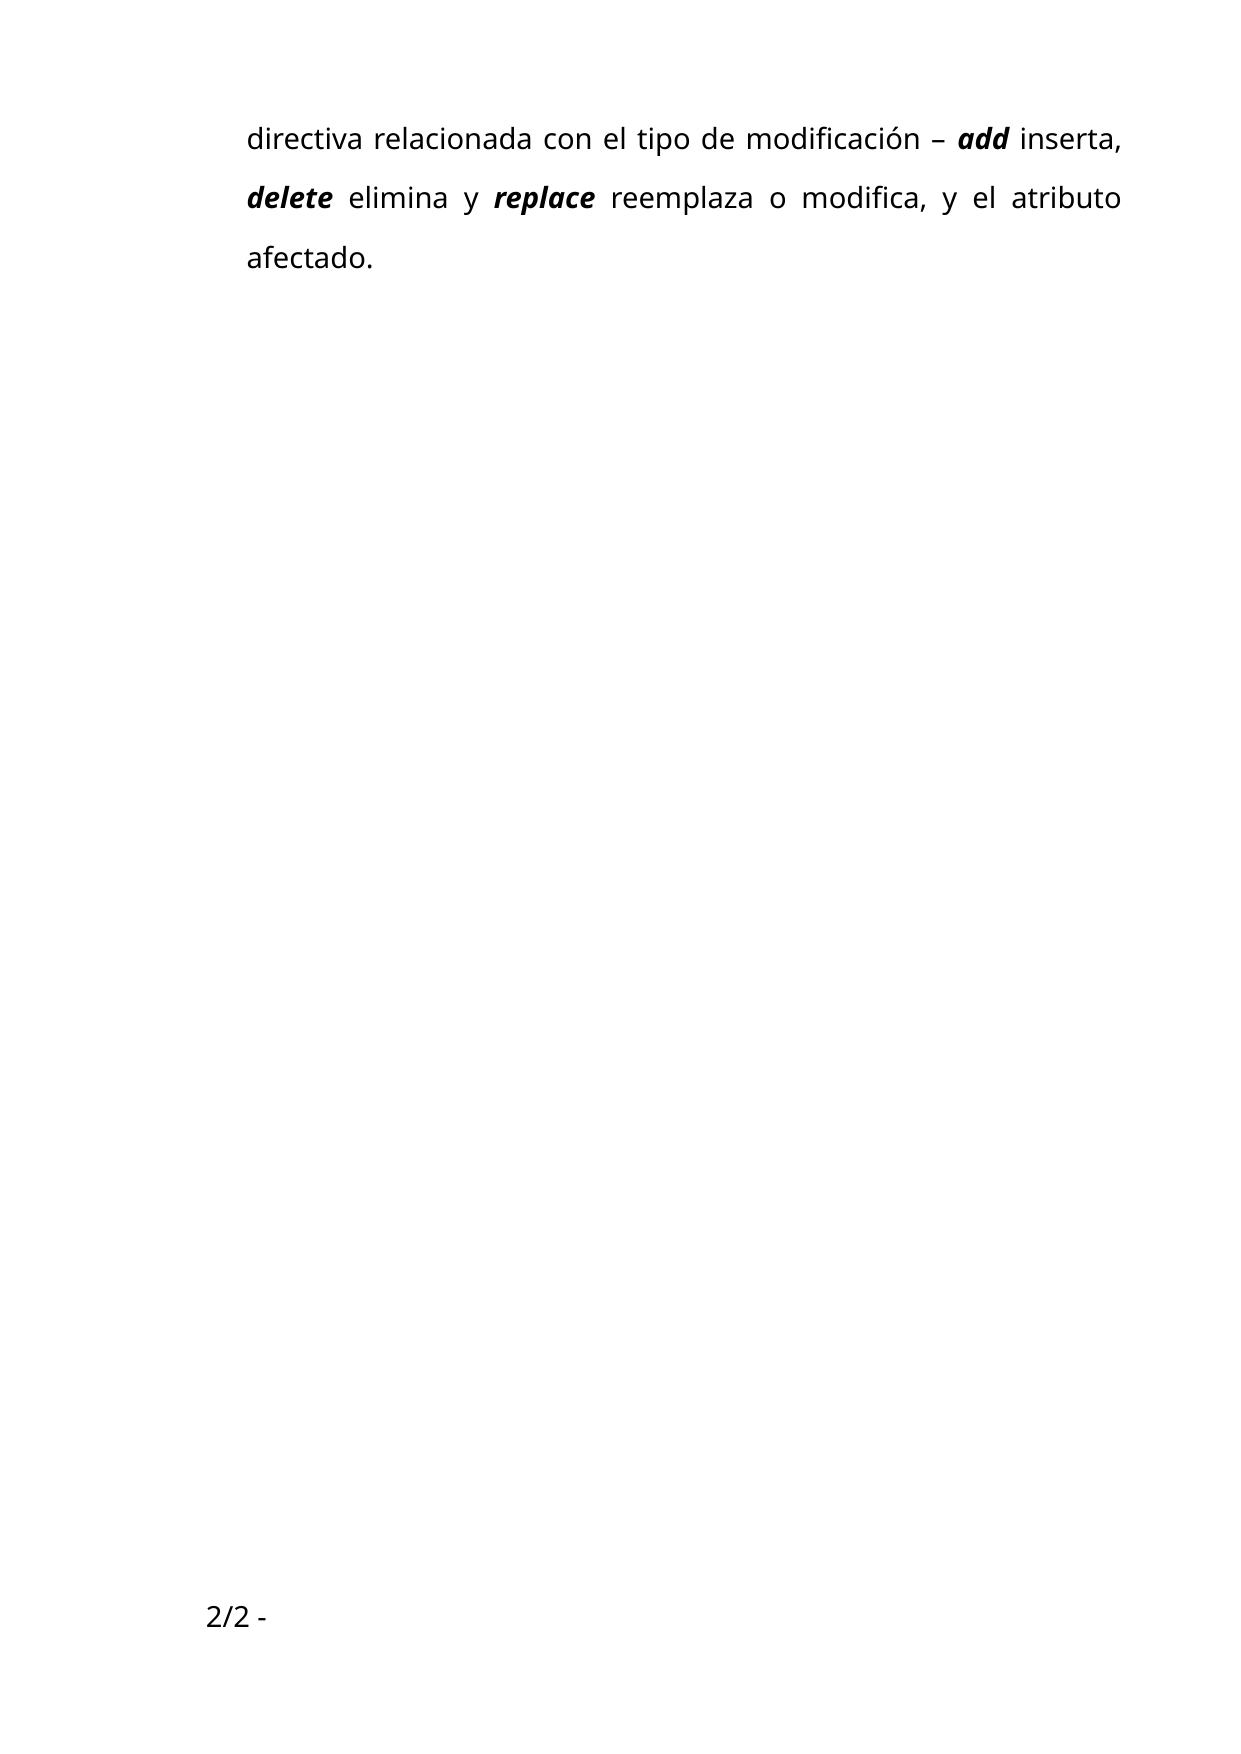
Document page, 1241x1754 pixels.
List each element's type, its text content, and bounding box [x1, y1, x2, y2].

list directiva relacionada con el tipo de modificación – add inserta, delete elimina y replace reemplaza o modifica, y el atributo afectado. [209, 118, 1122, 277]
